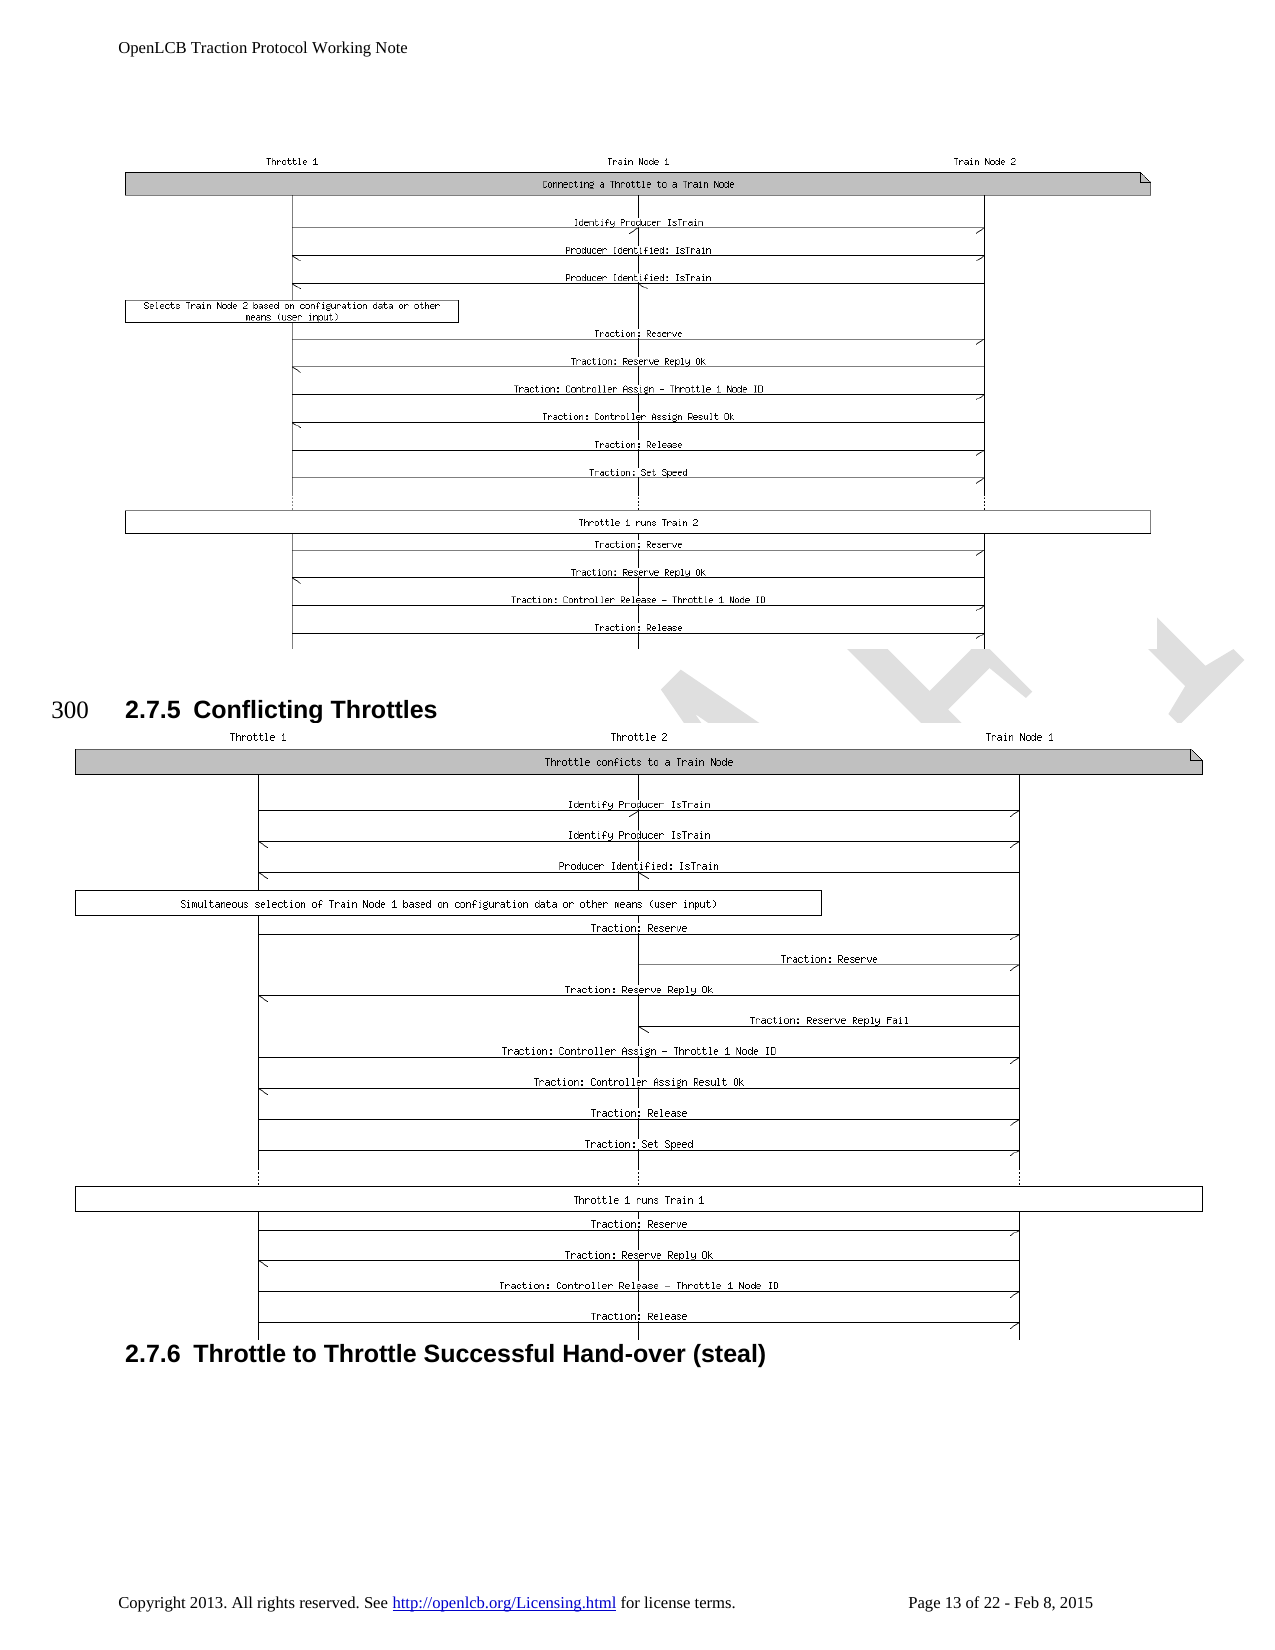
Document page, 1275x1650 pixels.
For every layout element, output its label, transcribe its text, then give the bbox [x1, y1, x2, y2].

subtitle Throttle to Throttle Successful Hand-over (steal) [118, 1340, 1157, 1368]
picture [67, 723, 1208, 1340]
picture [118, 150, 1157, 649]
subtitle [949, 695, 1157, 723]
subtitle [720, 695, 920, 723]
subtitle Conflicting Throttles [118, 695, 683, 723]
